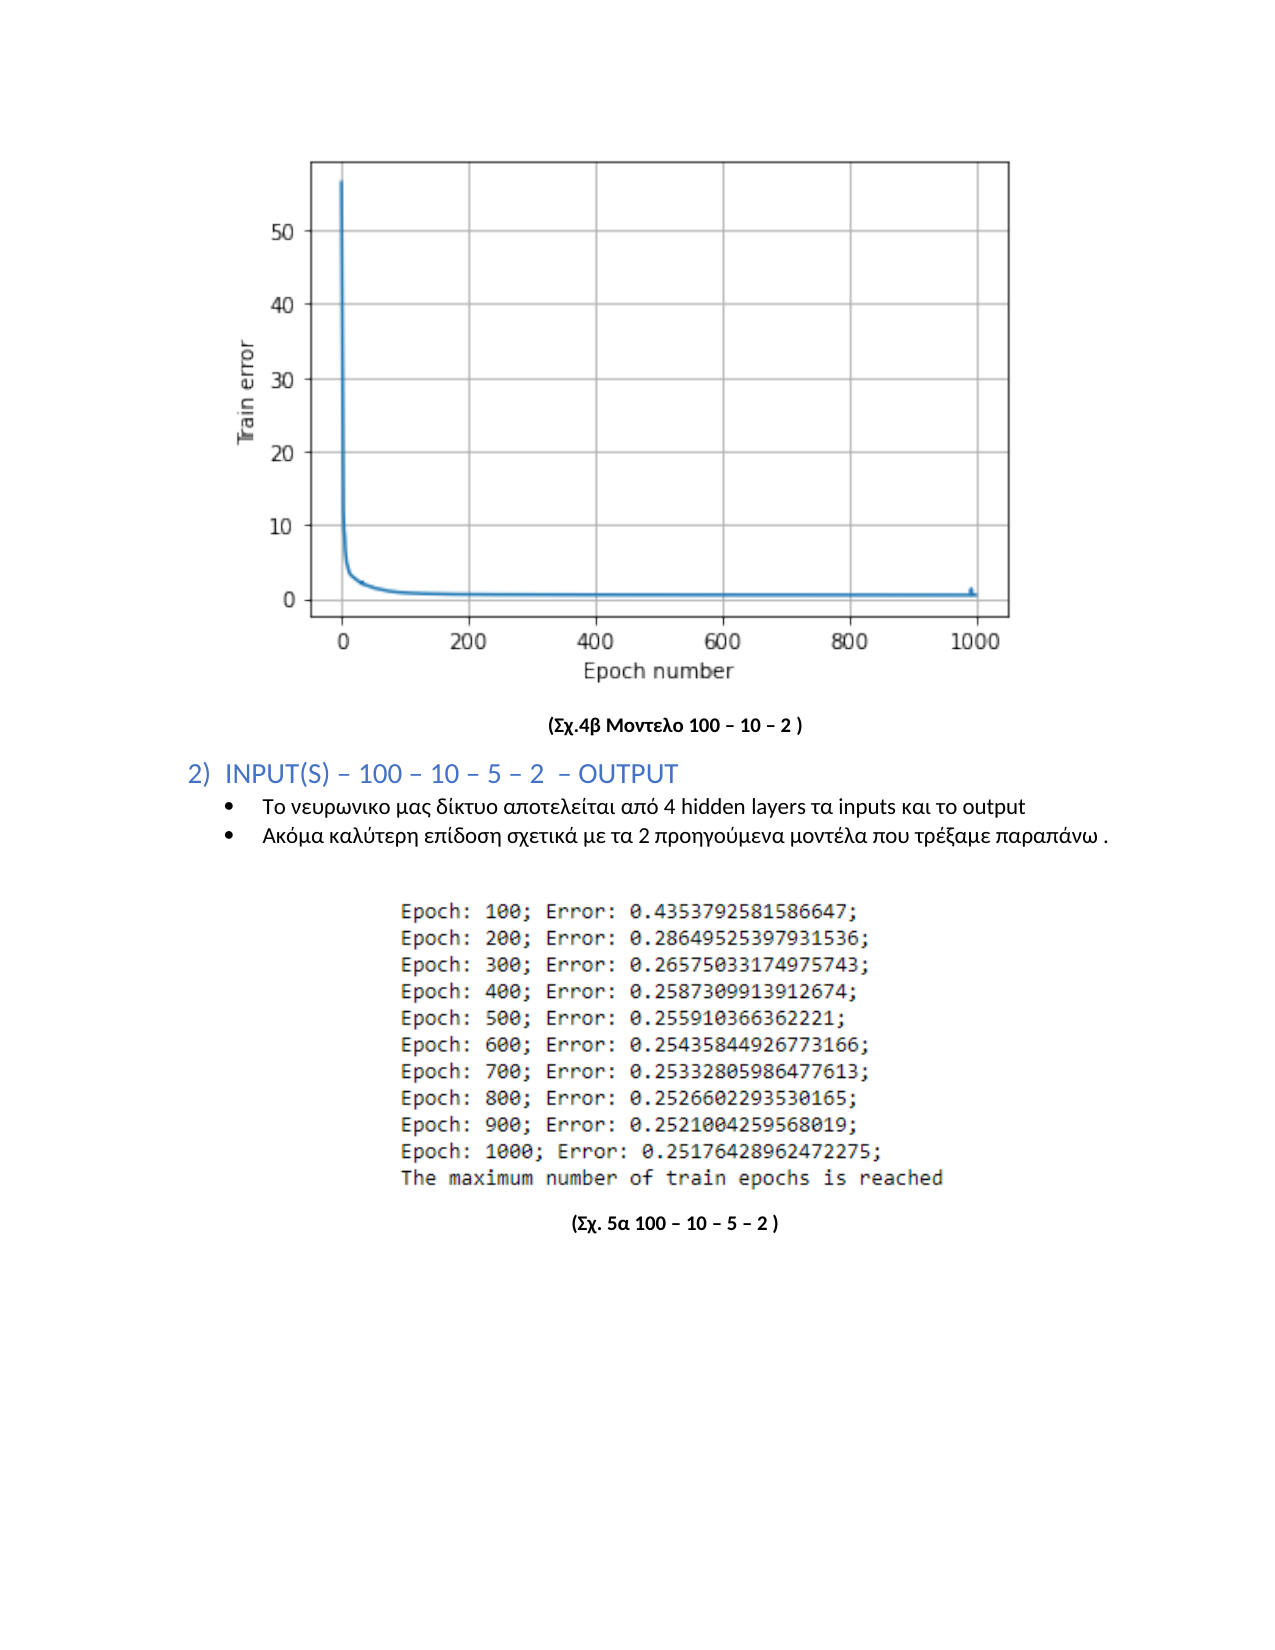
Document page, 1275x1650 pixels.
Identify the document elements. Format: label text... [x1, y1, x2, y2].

text (Σχ.4β Μοντελο 100 – 10 – 2 ) [225, 713, 1125, 738]
text (Σχ. 5α 100 – 10 – 5 – 2 ) [225, 1210, 1125, 1236]
list INPUT(S) – 100 – 10 – 5 – 2 – OUTPUT [187, 756, 1125, 791]
list Το νευρωνικο μας δίκτυο αποτελείται από 4 hidden layers τα inputs και το output [225, 792, 1125, 820]
list Ακόμα καλύτερη επίδοση σχετικά με τα 2 προηγούμενα μοντέλα που τρέξαμε παραπάνω . [225, 821, 1125, 849]
